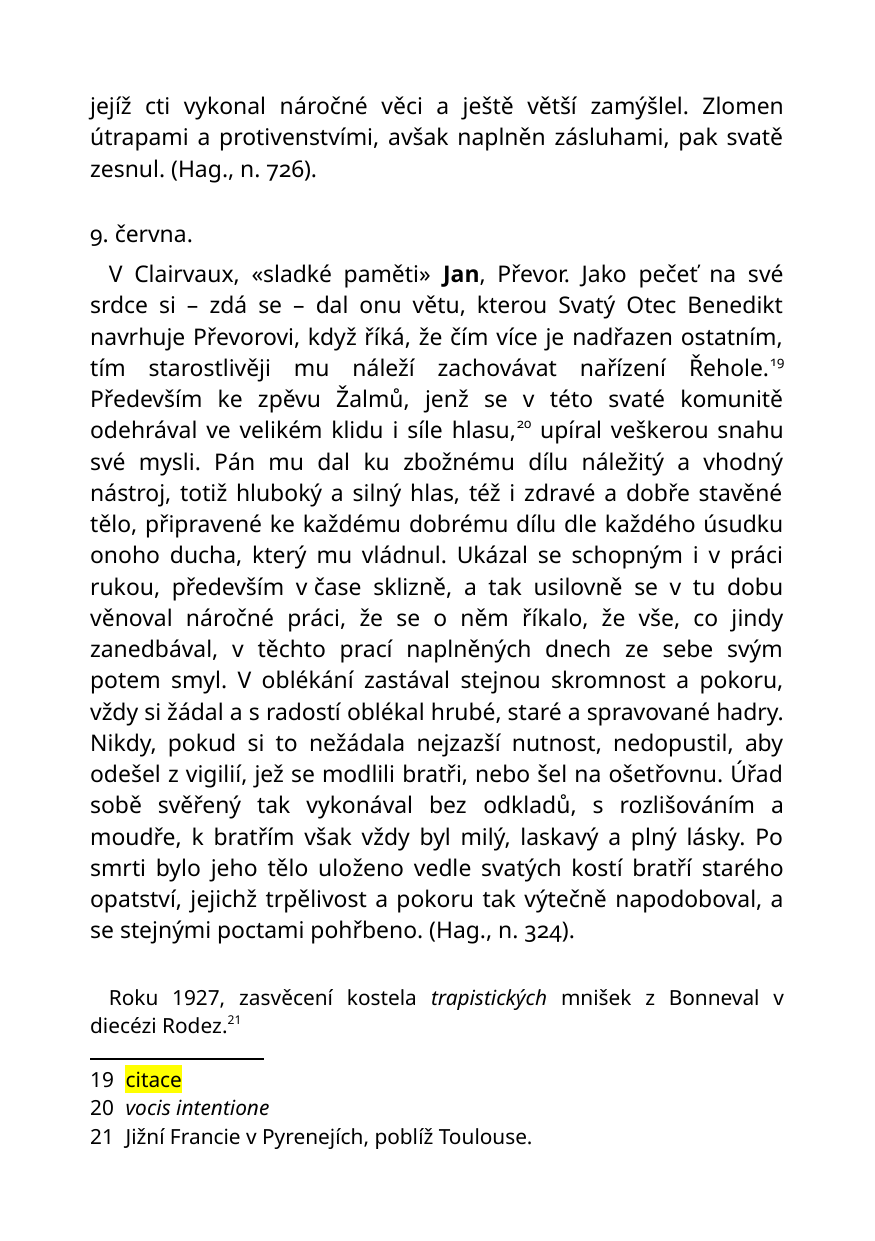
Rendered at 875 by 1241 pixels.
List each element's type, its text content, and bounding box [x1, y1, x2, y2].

text Jižní Francie v Pyrenejích, poblíž Toulouse. [90, 1122, 784, 1150]
text Roku 1927, zasvěcení kostela trapistických mnišek z Bonneval v diecézi Rodez. [90, 983, 784, 1040]
text vocis intentione [90, 1093, 784, 1122]
text jejíž cti vykonal náročné věci a ještě větší zamýšlel. Zlomen útrapami a protivenstvími, avšak naplněn zásluhami, pak svatě zesnul. (Hag., n. 726). [90, 90, 784, 184]
text 9. června. [90, 218, 784, 249]
text V Clairvaux, «sladké paměti» Jan, Převor. Jako pečeť na své srdce si – zdá se – dal onu větu, kterou Svatý Otec Benedikt navrhuje Převorovi, když říká, že čím více je nadřazen ostatním, tím starostlivěji mu náleží zachovávat nařízení Řehole. Především ke zpěvu Žalmů, jenž se v této svaté komunitě odehrával ve velikém klidu i síle hlasu, upíral veškerou snahu své mysli. Pán mu dal ku zbožnému dílu náležitý a vhodný nástroj, totiž hluboký a silný hlas, též i zdravé a dobře stavěné tělo, připravené ke každému dobrému dílu dle každého úsudku onoho ducha, který mu vládnul. Ukázal se schopným i v práci rukou, především v čase sklizně, a tak usilovně se v tu dobu věnoval náročné práci, že se o něm říkalo, že vše, co jindy zanedbával, v těchto prací naplněných dnech ze sebe svým potem smyl. V oblékání zastával stejnou skromnost a pokoru, vždy si žádal a s radostí oblékal hrubé, staré a spravované hadry. Nikdy, pokud si to nežádala nejzazší nutnost, nedopustil, aby odešel z vigilií, jež se modlili bratři, nebo šel na ošetřovnu. Úřad sobě svěřený tak vykonával bez odkladů, s rozlišováním a moudře, k bratřím však vždy byl milý, laskavý a plný lásky. Po smrti bylo jeho tělo uloženo vedle svatých kostí bratří starého opatství, jejichž trpělivost a pokoru tak výtečně napodoboval, a se stejnými poctami pohřbeno. (Hag., n. 324). [90, 258, 784, 946]
text citace [90, 1065, 784, 1093]
